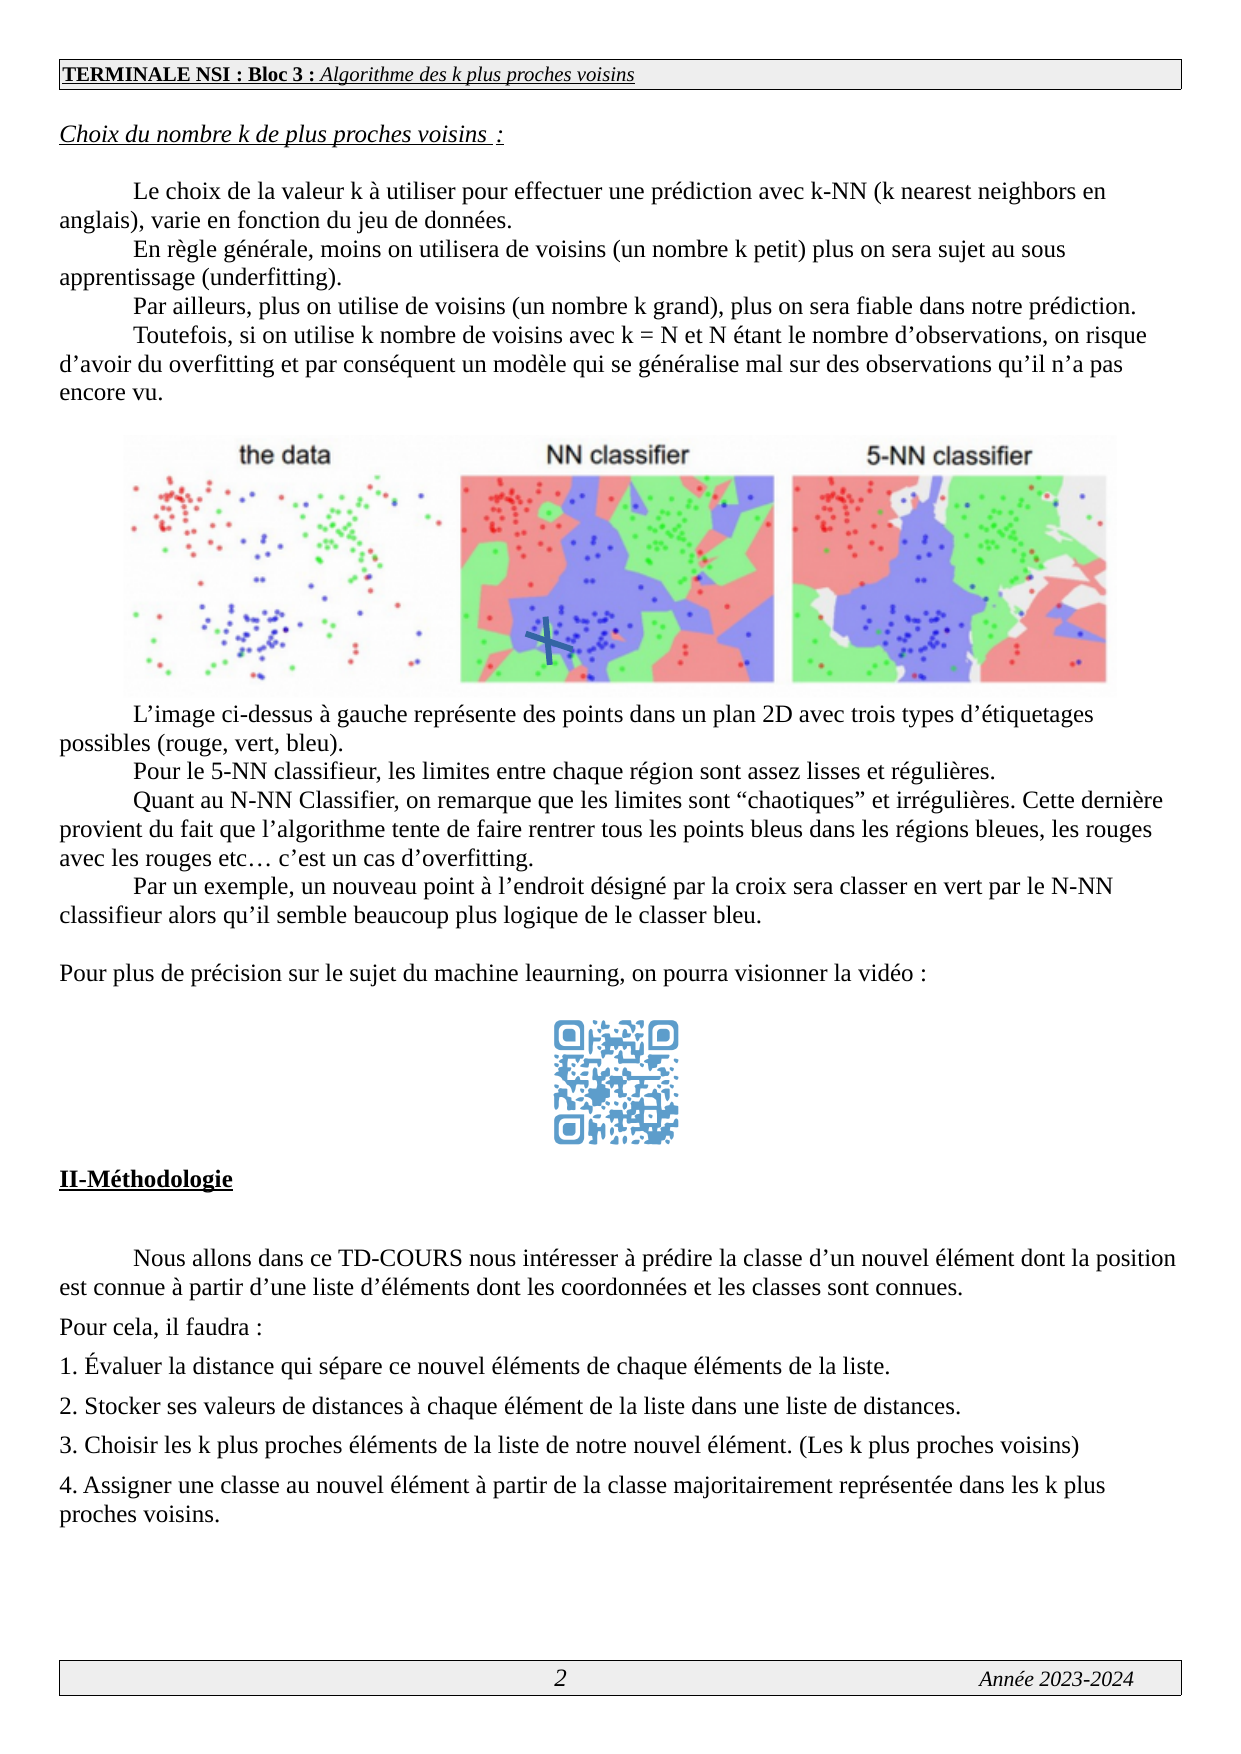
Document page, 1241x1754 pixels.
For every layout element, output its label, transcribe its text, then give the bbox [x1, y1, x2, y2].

subtitle Par un exemple, un nouveau point à l’endroit désigné par la croix sera classer en vert par le N-NN classifieur alors qu’il semble beaucoup plus logique de le classer bleu. [59, 871, 1181, 929]
subtitle Choix du nombre k de plus proches voisins : [59, 119, 1181, 147]
subtitle Toutefois, si on utilise k nombre de voisins avec k = N et N étant le nombre d’observations, on risque d’avoir du overfitting et par conséquent un modèle qui se généralise mal sur des observations qu’il n’a pas encore vu. [59, 320, 1181, 406]
subtitle En règle générale, moins on utilisera de voisins (un nombre k petit) plus on sera sujet au sous apprentissage (underfitting). [59, 234, 1181, 291]
picture [537, 1003, 695, 1161]
subtitle 3. Choisir les k plus proches éléments de la liste de notre nouvel élément. (Les k plus proches voisins) [59, 1431, 1181, 1459]
subtitle 4. Assigner une classe au nouvel élément à partir de la classe majoritairement représentée dans les k plus proches voisins. [59, 1470, 1181, 1528]
subtitle II-Méthodologie [59, 1164, 1181, 1193]
subtitle 2. Stocker ses valeurs de distances à chaque élément de la liste dans une liste de distances. [59, 1391, 1181, 1420]
subtitle 1. Évaluer la distance qui sépare ce nouvel éléments de chaque éléments de la liste. [59, 1351, 1181, 1380]
subtitle Pour le 5-NN classifieur, les limites entre chaque région sont assez lisses et régulières. [59, 756, 1181, 785]
subtitle Pour plus de précision sur le sujet du machine leaurning, on pourra visionner la vidéo : [59, 958, 1181, 986]
picture [123, 435, 1117, 699]
subtitle Nous allons dans ce TD-COURS nous intéresser à prédire la classe d’un nouvel élément dont la position est connue à partir d’une liste d’éléments dont les coordonnées et les classes sont connues. [59, 1243, 1181, 1301]
subtitle Par ailleurs, plus on utilise de voisins (un nombre k grand), plus on sera fiable dans notre prédiction. [59, 291, 1181, 320]
subtitle L’image ci-dessus à gauche représente des points dans un plan 2D avec trois types d’étiquetages possibles (rouge, vert, bleu). [59, 435, 1181, 756]
subtitle Le choix de la valeur k à utiliser pour effectuer une prédiction avec k-NN (k nearest neighbors en anglais), varie en fonction du jeu de données. [59, 176, 1181, 234]
subtitle Quant au N-NN Classifier, on remarque que les limites sont “chaotiques” et irrégulières. Cette dernière provient du fait que l’algorithme tente de faire rentrer tous les points bleus dans les régions bleues, les rouges avec les rouges etc… c’est un cas d’overfitting. [59, 785, 1181, 871]
subtitle Pour cela, il faudra : [59, 1312, 1181, 1341]
